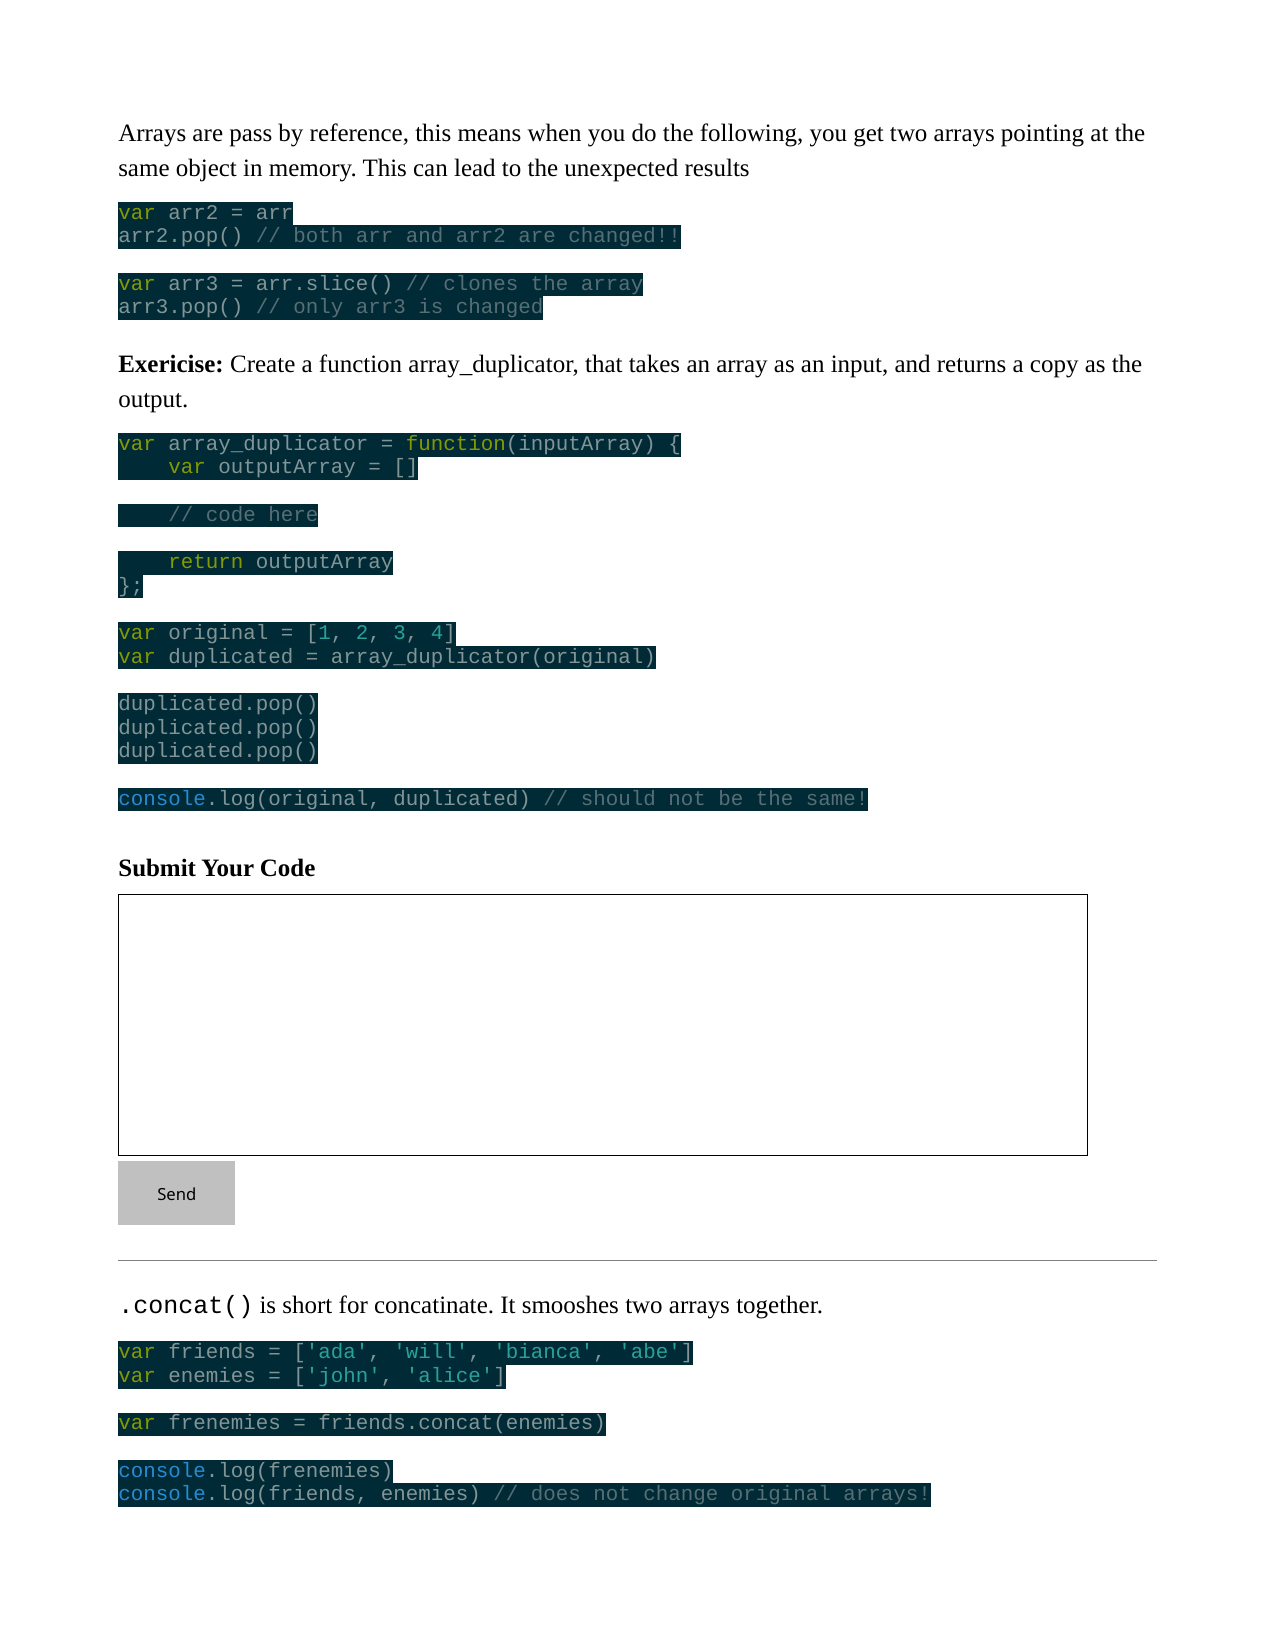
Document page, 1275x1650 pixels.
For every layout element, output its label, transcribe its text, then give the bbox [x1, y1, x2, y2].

text arr2.pop() // both arr and arr2 are changed!! [118, 225, 1157, 249]
text }; [118, 575, 1157, 598]
text duplicated.pop() [118, 693, 1157, 717]
text // code here [118, 504, 1157, 527]
text var arr3 = arr.slice() // clones the array [118, 273, 1157, 296]
text var frenemies = friends.concat(enemies) [118, 1412, 1157, 1436]
text duplicated.pop() [118, 740, 1157, 764]
text .concat() is short for concatinate. It smooshes two arrays together. [118, 1290, 1157, 1321]
text var array_duplicator = function(inputArray) { [118, 433, 1157, 457]
text console.log(original, duplicated) // should not be the same! [118, 788, 1157, 811]
text var original = [1, 2, 3, 4] [118, 622, 1157, 646]
text return outputArray [118, 551, 1157, 575]
text console.log(frenemies) [118, 1460, 1157, 1483]
text var enemies = ['john', 'alice'] [118, 1365, 1157, 1389]
text arr3.pop() // only arr3 is changed [118, 296, 1157, 320]
text Exericise: Create a function array_duplicator, that takes an array as an input, and returns a copy as the output. [118, 349, 1157, 413]
text console.log(friends, enemies) // does not change original arrays! [118, 1483, 1157, 1507]
text var duplicated = array_duplicator(original) [118, 646, 1157, 669]
text var friends = ['ada', 'will', 'bianca', 'abe'] [118, 1341, 1157, 1365]
text var outputArray = [] [118, 457, 1157, 480]
text Arrays are pass by reference, this means when you do the following, you get two arrays pointing at the same object in memory. This can lead to the unexpected results [118, 118, 1157, 181]
text duplicated.pop() [118, 717, 1157, 740]
text var arr2 = arr [118, 202, 1157, 225]
subtitle Submit Your Code [118, 853, 1157, 882]
